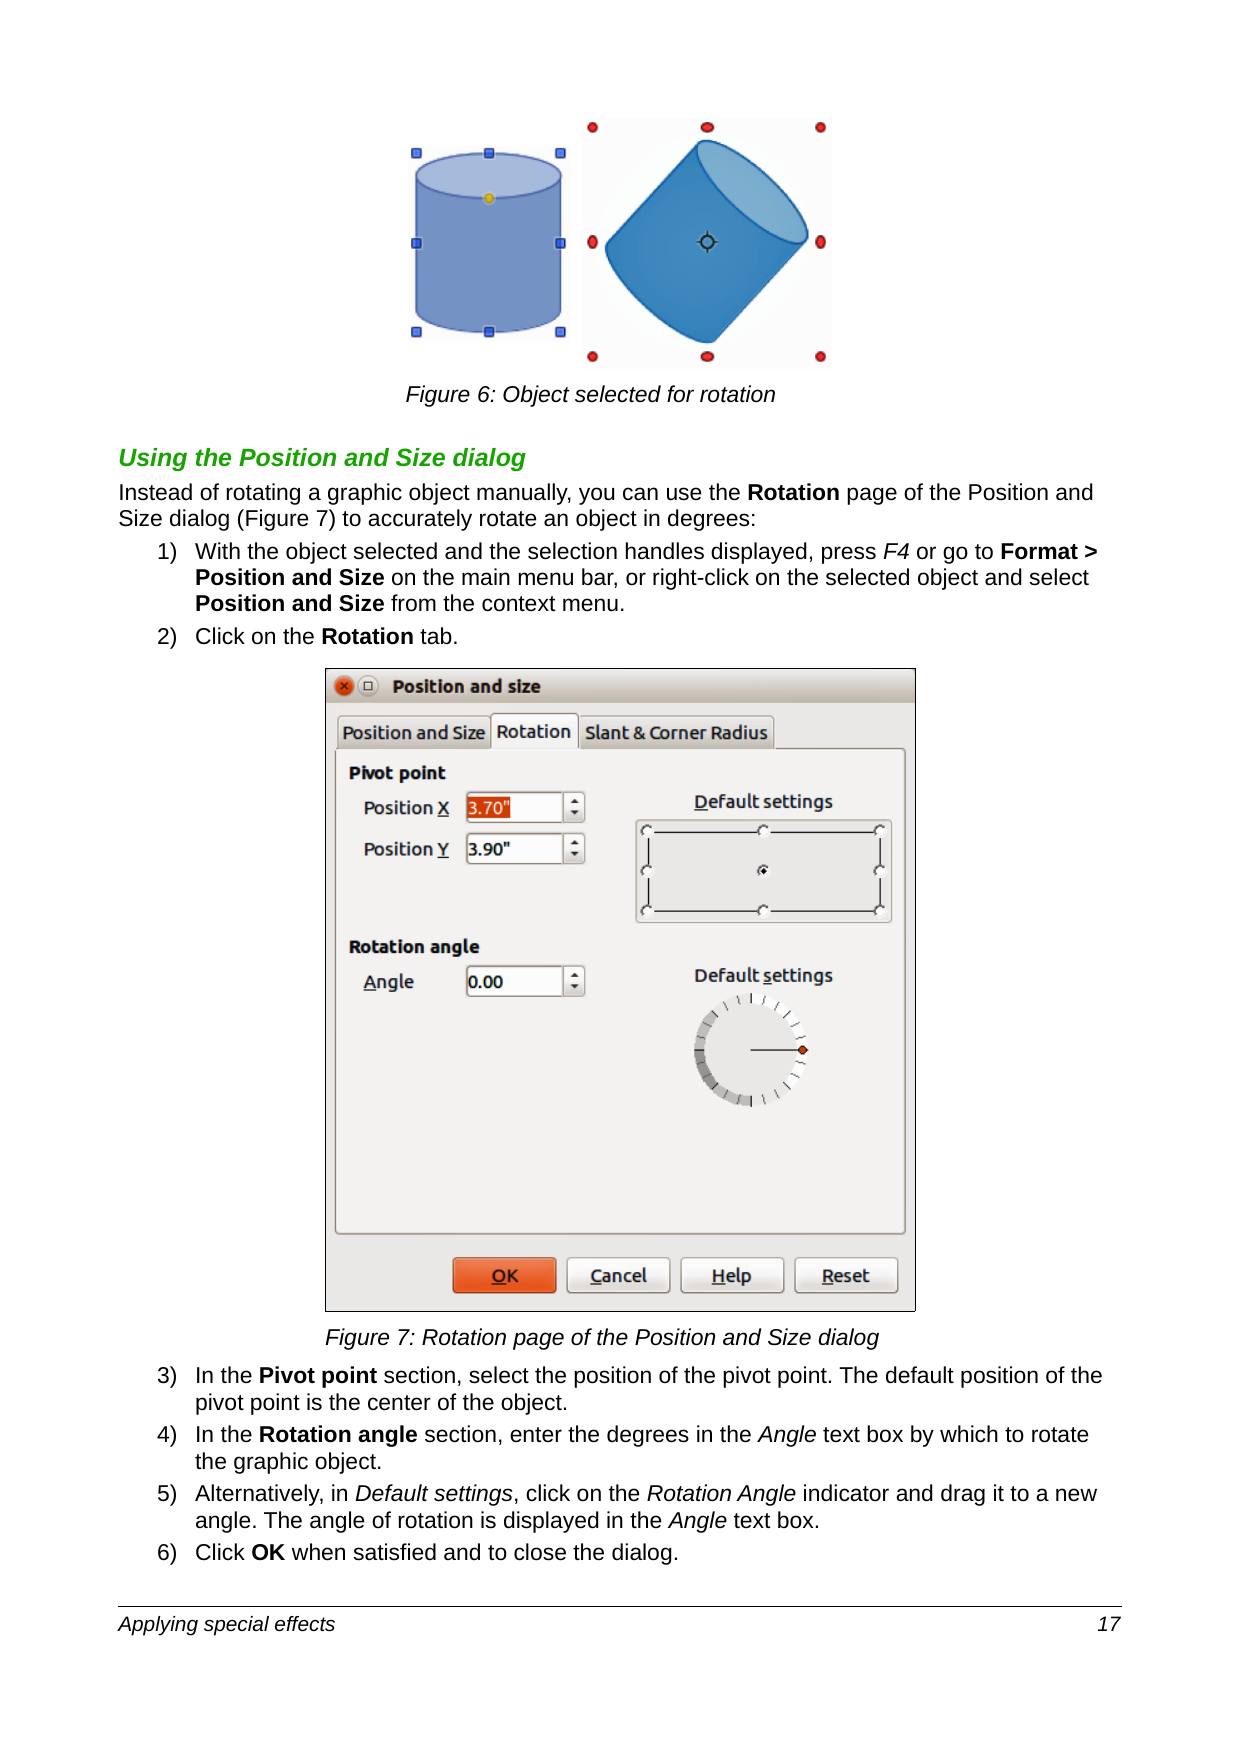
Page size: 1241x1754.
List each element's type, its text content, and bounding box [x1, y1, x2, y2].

list Alternatively, in Default settings, click on the Rotation Angle indicator and drag it to a new angle. The angle of rotation is displayed in the Angle text box. [177, 1480, 1122, 1533]
subtitle Using the Position and Size dialog [118, 443, 1122, 472]
list Instead of rotating a graphic object manually, you can use the Rotation page of the Position and Size dialog (Figure 7) to accurately rotate an object in degrees: [118, 478, 1122, 531]
picture [326, 669, 915, 1311]
text Figure 6: Object selected for rotation [405, 381, 835, 408]
list Click on the Rotation tab. [177, 623, 1122, 649]
text Figure 7: Rotation page of the Position and Size dialog [325, 1323, 915, 1350]
list With the object selected and the selection handles displayed, press F4 or go to Format > Position and Size on the main menu bar, or right-click on the selected object and select Position and Size from the context menu. [177, 538, 1122, 617]
list In the Pivot point section, select the position of the pivot point. The default position of the pivot point is the center of the object. [177, 1362, 1122, 1415]
list Click OK when satisfied and to close the dialog. [177, 1539, 1122, 1566]
list In the Rotation angle section, enter the degrees in the Angle text box by which to rotate the graphic object. [177, 1421, 1122, 1474]
picture [407, 118, 833, 369]
